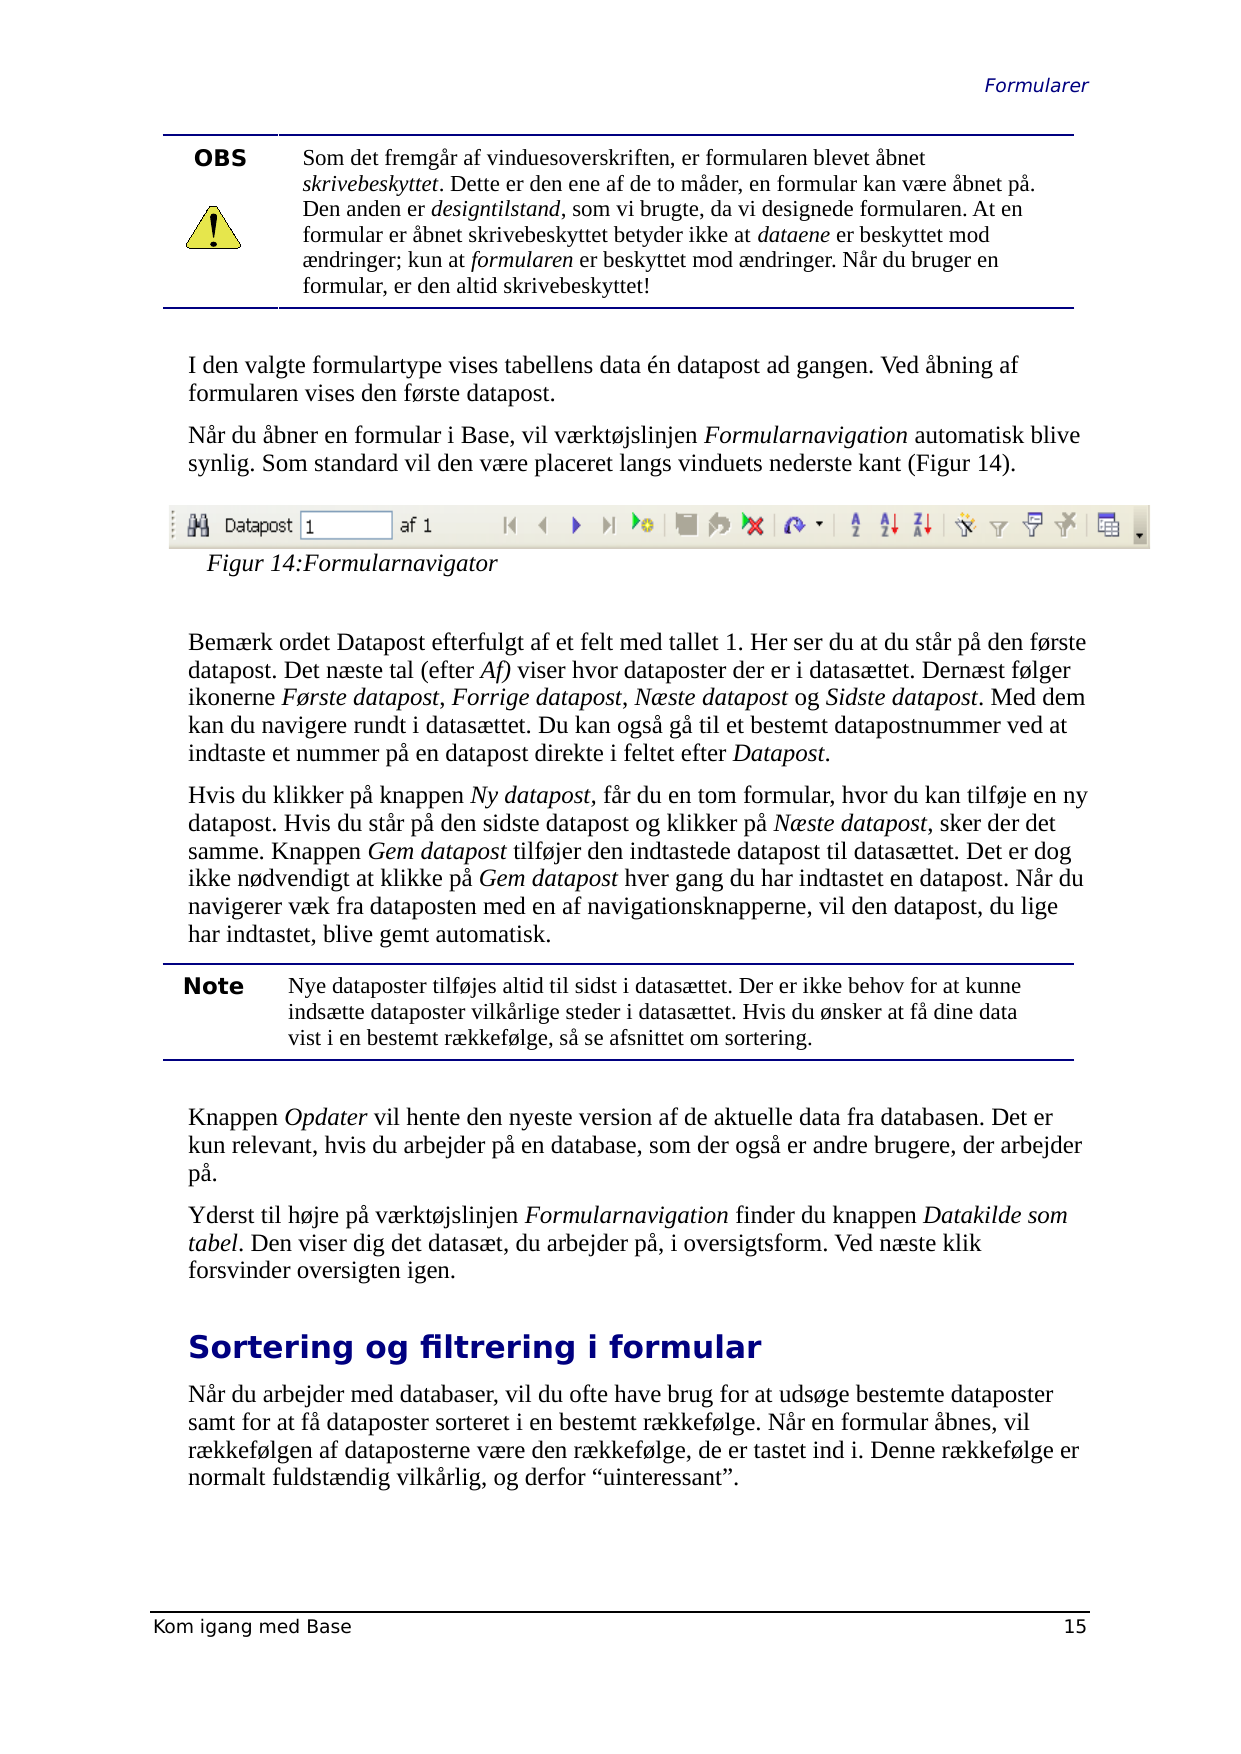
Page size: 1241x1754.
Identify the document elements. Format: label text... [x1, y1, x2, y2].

text Når du åbner en formular i Base, vil værktøjslinjen Formularnavigation automatisk blive synlig. Som standard vil den være placeret langs vinduets nederste kant (Figur 14). [188, 422, 1090, 477]
text Når du arbejder med databaser, vil du ofte have brug for at udsøge bestemte dataposter samt for at få dataposter sorteret i en bestemt rækkefølge. Når en formular åbnes, vil rækkefølgen af dataposterne være den rækkefølge, de er tastet ind i. Denne rækkefølge er normalt fuldstændig vilkårlig, og derfor “uinteressant”. [188, 1380, 1090, 1491]
text Figur 14:Formularnavigator [207, 549, 1150, 576]
text Knappen Opdater vil hente den nyeste version af de aktuelle data fra databasen. Det er kun relevant, hvis du arbejder på en database, som der også er andre brugere, der arbejder på. [188, 1103, 1090, 1186]
table_header Note [163, 965, 264, 1059]
text Yderst til højre på værktøjslinjen Formularnavigation finder du knappen Datakilde som tabel. Den viser dig det datasæt, du arbejder på, i oversigtsform. Ved næste klik forsvinder oversigten igen. [188, 1201, 1090, 1284]
text Bemærk ordet Datapost efterfulgt af et felt med tallet 1. Her ser du at du står på den første datapost. Det næste tal (efter Af) viser hvor dataposter der er i datasættet. Dernæst følger ikonerne Første datapost, Forrige datapost, Næste datapost og Sidste datapost. Med dem kan du navigere rundt i datasættet. Du kan også gå til et bestemt datapostnummer ved at indtaste et nummer på en datapost direkte i feltet efter Datapost. [188, 628, 1090, 767]
table_header Nye dataposter tilføjes altid til sidst i datasættet. Der er ikke behov for at kunne indsætte dataposter vilkårlige steder i datasættet. Hvis du ønsker at få dine data vist i en bestemt rækkefølge, så se afsnittet om sortering. [264, 965, 1074, 1059]
text I den valgte formulartype vises tabellens data én datapost ad gangen. Ved åbning af formularen vises den første datapost. [188, 351, 1090, 407]
subtitle Sortering og filtrering i formular [188, 1329, 1090, 1366]
table_header OBS [163, 136, 278, 307]
table_header Som det fremgår af vinduesoverskriften, er formularen blevet åbnet skrivebeskyttet. Dette er den ene af de to måder, en formular kan være åbnet på. Den anden er designtilstand, som vi brugte, da vi designede formularen. At en formular er åbnet skrivebeskyttet betyder ikke at dataene er beskyttet mod ændringer; kun at formularen er beskyttet mod ændringer. Når du bruger en formular, er den altid skrivebeskyttet! [279, 136, 1074, 307]
picture [168, 505, 1151, 549]
text Hvis du klikker på knappen Ny datapost, får du en tom formular, hvor du kan tilføje en ny datapost. Hvis du står på den sidste datapost og klikker på Næste datapost, sker der det samme. Knappen Gem datapost tilføjer den indtastede datapost til datasættet. Det er dog ikke nødvendigt at klikke på Gem datapost hver gang du har indtastet en datapost. Når du navigerer væk fra dataposten med en af navigationsknapperne, vil den datapost, du lige har indtastet, blive gemt automatisk. [188, 781, 1090, 948]
